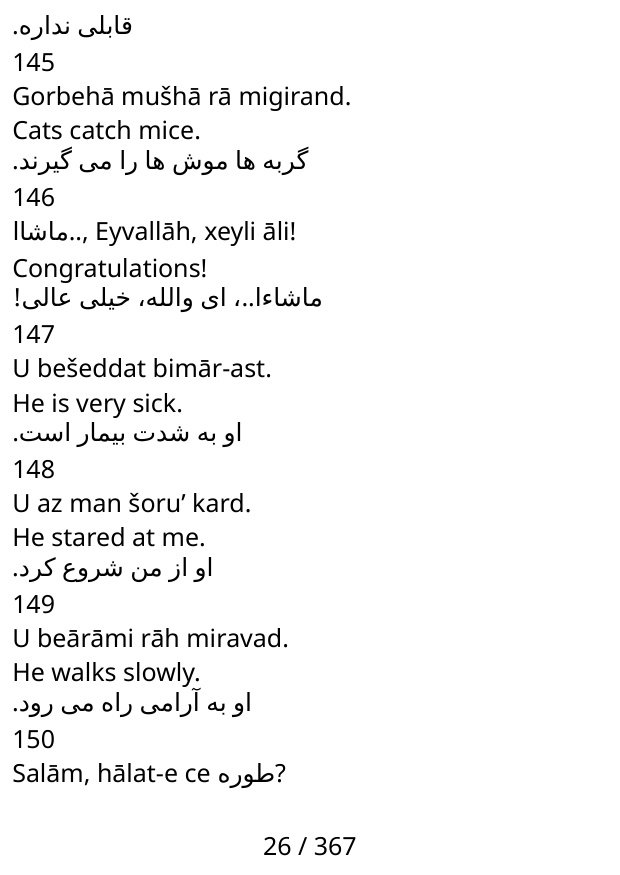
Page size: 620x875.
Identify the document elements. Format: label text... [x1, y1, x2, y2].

text 145 [12, 44, 607, 79]
text او به آرامی راه می رود. [12, 689, 607, 721]
text He walks slowly. [12, 655, 607, 689]
text ماشاءا..، ای والله، خیلی عالی! [12, 284, 607, 317]
text He stared at me. [12, 520, 607, 554]
text U az man šoru’ kard. [12, 486, 607, 520]
text 148 [12, 452, 607, 486]
text He is very sick. [12, 385, 607, 419]
text Cats catch mice. [12, 113, 607, 147]
text U bešeddat bimār-ast. [12, 351, 607, 385]
text 146 [12, 179, 607, 213]
text گربه ها موش ها را می گیرند. [12, 147, 607, 179]
text ماشاا.., Eyvallāh, xeyli āli! [12, 213, 607, 250]
text او به شدت بیمار است. [12, 419, 607, 452]
text او از من شروع کرد. [12, 554, 607, 587]
text Salām, hālat-e ce طوره? [12, 756, 607, 792]
text 147 [12, 317, 607, 351]
text U beārāmi rāh mi‌ravad. [12, 621, 607, 655]
text قابلی نداره. [12, 12, 607, 44]
text Congratulations! [12, 250, 607, 284]
text 149 [12, 587, 607, 621]
text Gorbe‌hā muš‌hā rā mi‌girand. [12, 79, 607, 113]
text 150 [12, 721, 607, 756]
